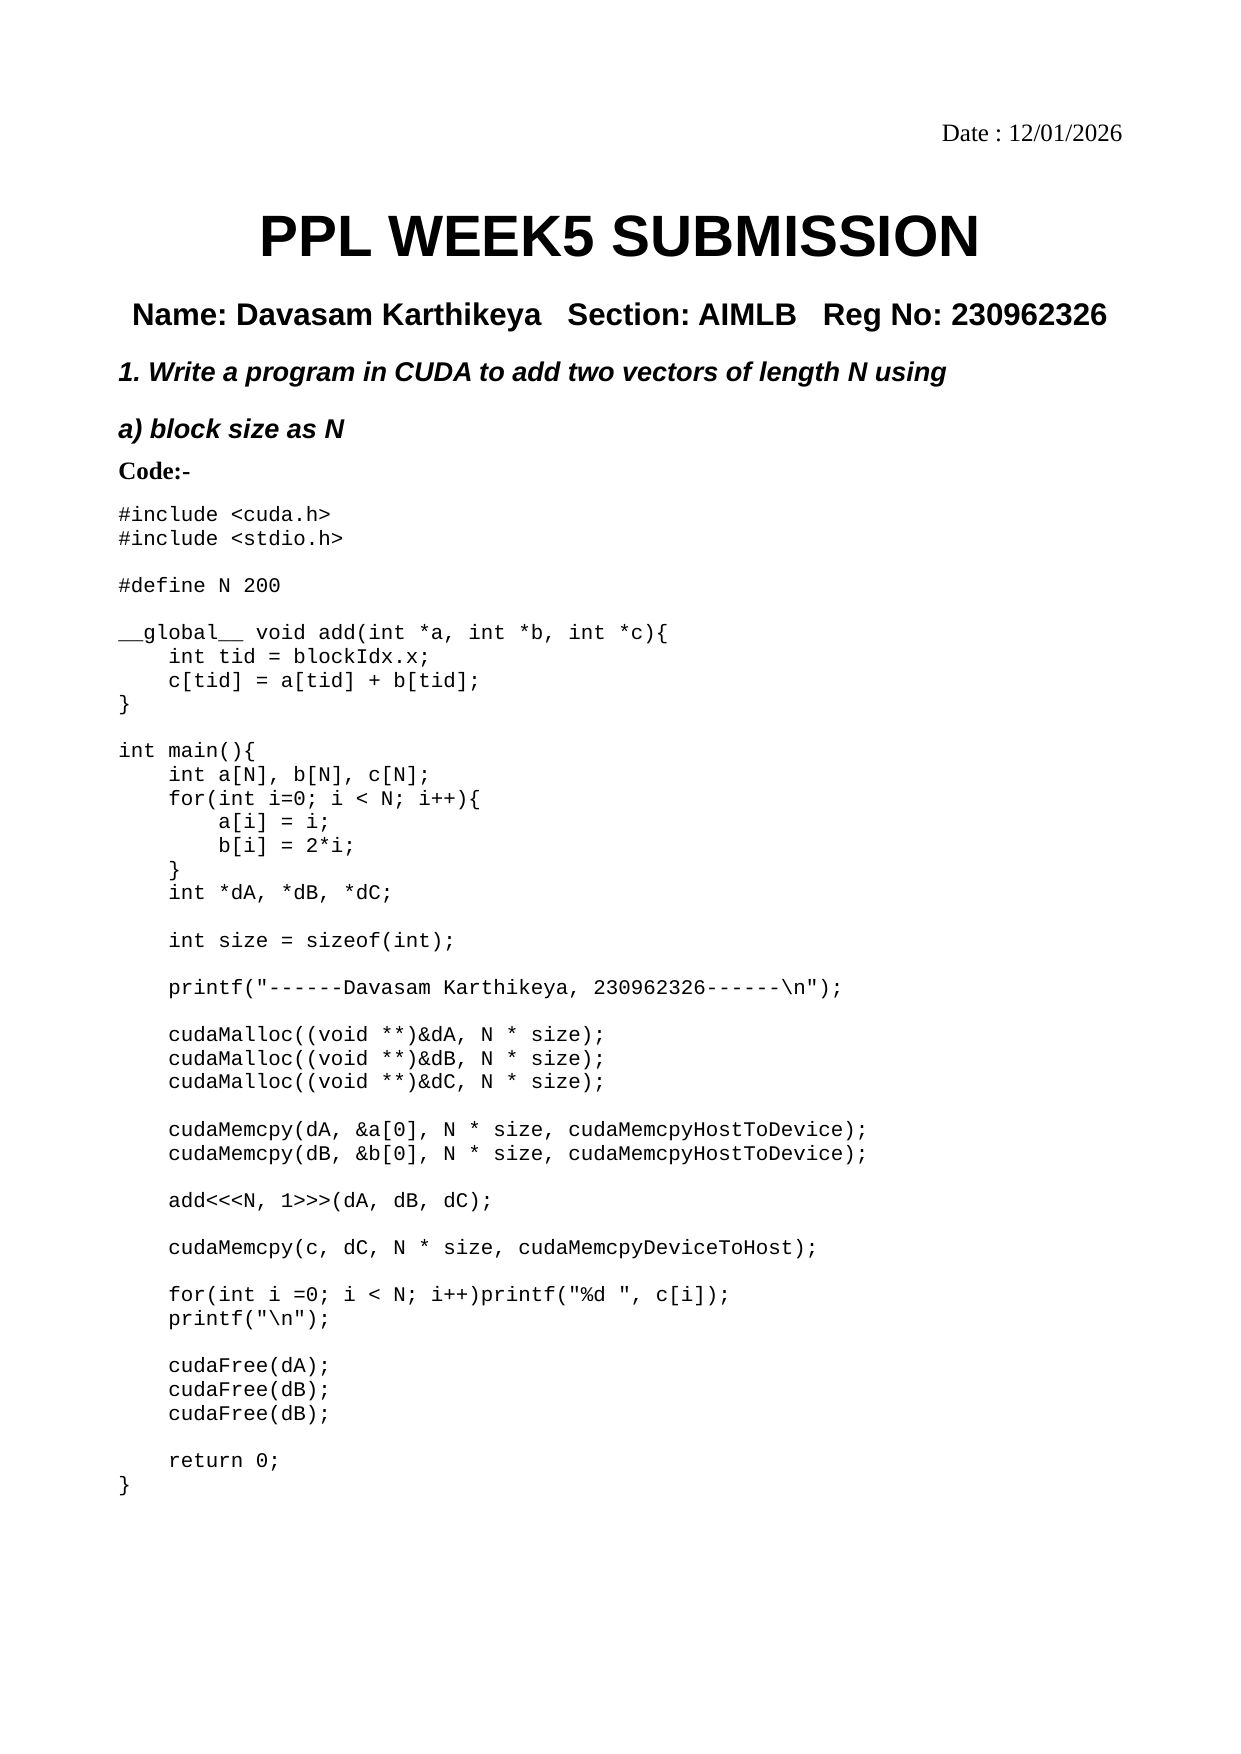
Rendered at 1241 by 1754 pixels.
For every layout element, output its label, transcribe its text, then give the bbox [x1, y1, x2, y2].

text int size = sizeof(int); [118, 930, 1122, 953]
text return 0; [118, 1450, 1122, 1473]
title PPL WEEK5 SUBMISSION [118, 201, 1122, 268]
text cudaMemcpy(c, dC, N * size, cudaMemcpyDeviceToHost); [118, 1237, 1122, 1261]
subtitle a) block size as N [118, 413, 1122, 444]
text for(int i =0; i < N; i++)printf("%d ", c[i]); [118, 1284, 1122, 1308]
text cudaFree(dB); [118, 1403, 1122, 1426]
text cudaMalloc((void **)&dA, N * size); [118, 1024, 1122, 1048]
text } [118, 1473, 1122, 1497]
text cudaMemcpy(dB, &b[0], N * size, cudaMemcpyHostToDevice); [118, 1142, 1122, 1166]
text a[i] = i; [118, 811, 1122, 835]
text int a[N], b[N], c[N]; [118, 764, 1122, 788]
subtitle Name: Davasam Karthikeya Section: AIMLB Reg No: 230962326 [118, 296, 1122, 331]
text #define N 200 [118, 575, 1122, 599]
text cudaFree(dA); [118, 1355, 1122, 1379]
text b[i] = 2*i; [118, 835, 1122, 859]
text #include <cuda.h> [118, 504, 1122, 528]
text Code:- [118, 456, 1122, 485]
subtitle 1. Write a program in CUDA to add two vectors of length N using [118, 356, 1122, 388]
text int tid = blockIdx.x; [118, 646, 1122, 669]
text printf("\n"); [118, 1308, 1122, 1332]
text #include <stdio.h> [118, 528, 1122, 551]
text c[tid] = a[tid] + b[tid]; [118, 669, 1122, 693]
text cudaMalloc((void **)&dC, N * size); [118, 1072, 1122, 1095]
text int main(){ [118, 741, 1122, 764]
text for(int i=0; i < N; i++){ [118, 788, 1122, 811]
text cudaMemcpy(dA, &a[0], N * size, cudaMemcpyHostToDevice); [118, 1119, 1122, 1142]
text } [118, 693, 1122, 717]
text printf("------Davasam Karthikeya, 230962326------\n"); [118, 977, 1122, 1001]
text cudaMalloc((void **)&dB, N * size); [118, 1048, 1122, 1072]
text cudaFree(dB); [118, 1379, 1122, 1403]
text add<<<N, 1>>>(dA, dB, dC); [118, 1190, 1122, 1213]
text } [118, 859, 1122, 882]
text __global__ void add(int *a, int *b, int *c){ [118, 622, 1122, 646]
text int *dA, *dB, *dC; [118, 882, 1122, 906]
